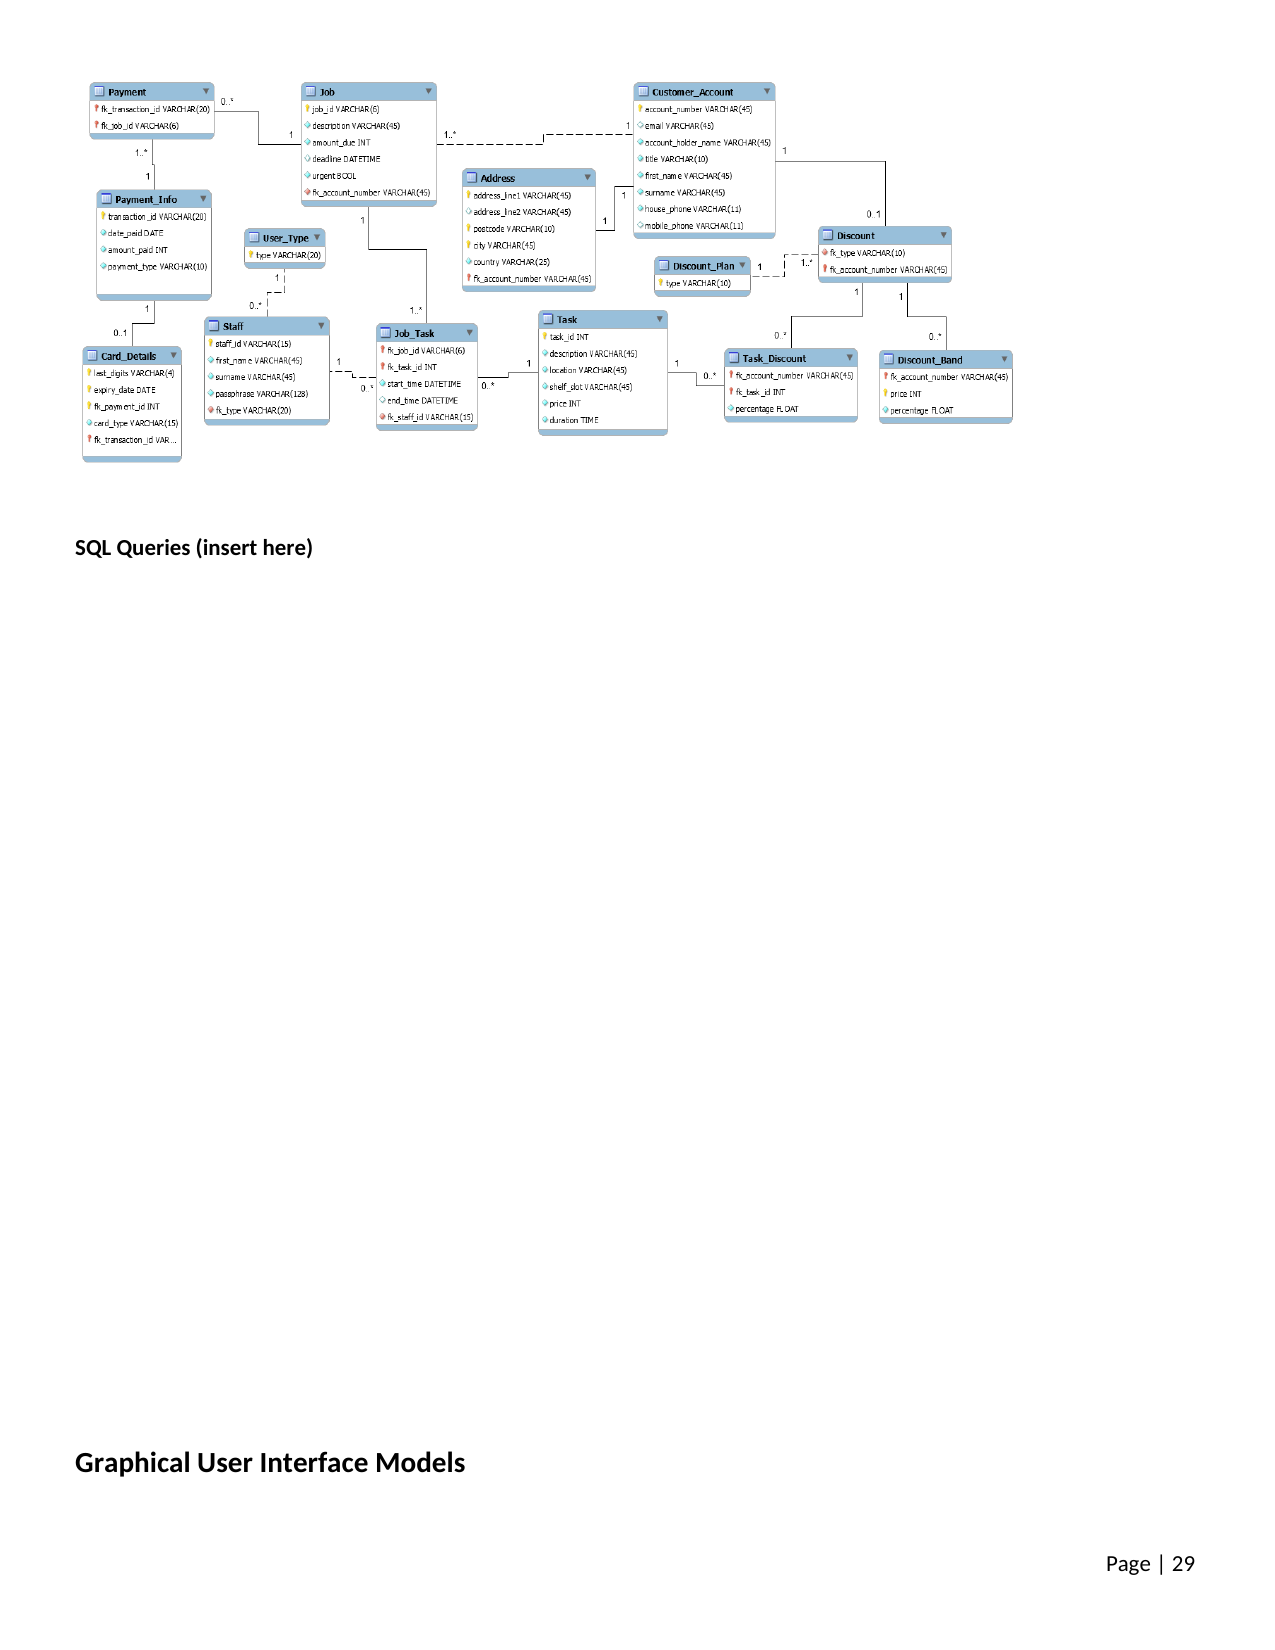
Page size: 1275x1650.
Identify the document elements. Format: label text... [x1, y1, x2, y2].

text Graphical User Interface Models [75, 1444, 1200, 1479]
text SQL Queries (insert here) [75, 533, 1200, 561]
